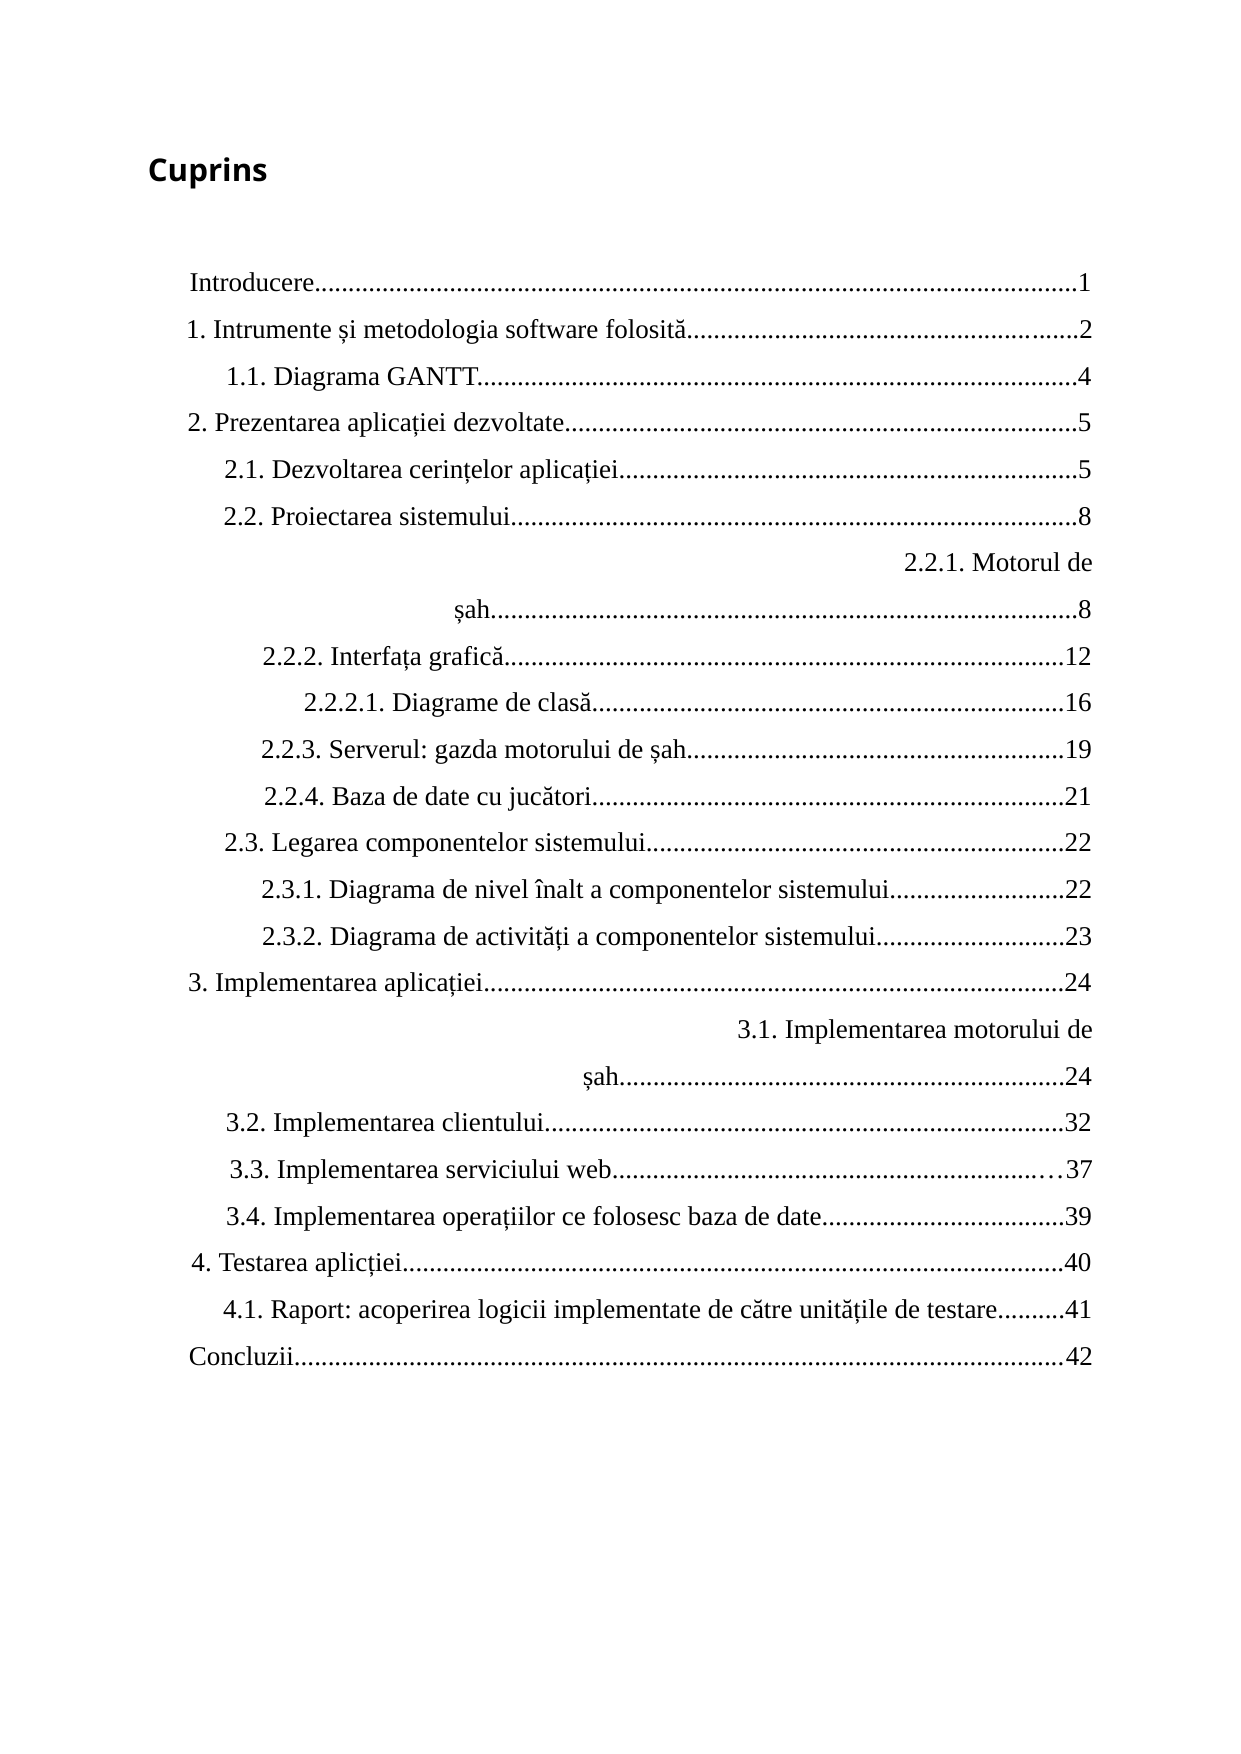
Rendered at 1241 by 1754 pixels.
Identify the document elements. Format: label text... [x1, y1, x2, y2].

list Motorul de șah.......................................................................................8 [260, 546, 1093, 624]
list Implementarea aplicației......................................................................................24 [185, 966, 1093, 997]
list Diagrama GANTT.........................................................................................4 [223, 360, 1093, 391]
list Proiectarea sistemului....................................................................................8 [223, 500, 1093, 531]
list Implementarea motorului de șah..................................................................24 [223, 1013, 1093, 1091]
list Implementarea operațiilor ce folosesc baza de date....................................39 [223, 1200, 1093, 1231]
text Concluzii..................................................................................................................42 [148, 1340, 1093, 1371]
list Prezentarea aplicației dezvoltate............................................................................5 [185, 406, 1093, 437]
list Implementarea serviciului web...............................................................…37 [223, 1153, 1093, 1184]
list Interfața grafică...................................................................................12 [260, 640, 1093, 671]
list Diagrama de nivel înalt a componentelor sistemului..........................22 [260, 873, 1093, 904]
list Serverul: gazda motorului de șah........................................................19 [260, 733, 1093, 764]
list Diagrama de activități a componentelor sistemului............................23 [260, 920, 1093, 951]
text Introducere.................................................................................................................1 [148, 266, 1093, 297]
list Baza de date cu jucători......................................................................21 [260, 780, 1093, 811]
list Diagrame de clasă......................................................................16 [298, 686, 1093, 717]
list Intrumente și metodologia software folosită..........................................................2 [185, 313, 1093, 344]
list Dezvoltarea cerințelor aplicației....................................................................5 [223, 453, 1093, 484]
list Raport: acoperirea logicii implementate de către unitățile de testare..........41 [223, 1293, 1093, 1324]
list Implementarea clientului.............................................................................32 [223, 1106, 1093, 1137]
list Legarea componentelor sistemului..............................................................22 [223, 826, 1093, 857]
list Testarea aplicției..................................................................................................40 [185, 1246, 1093, 1277]
